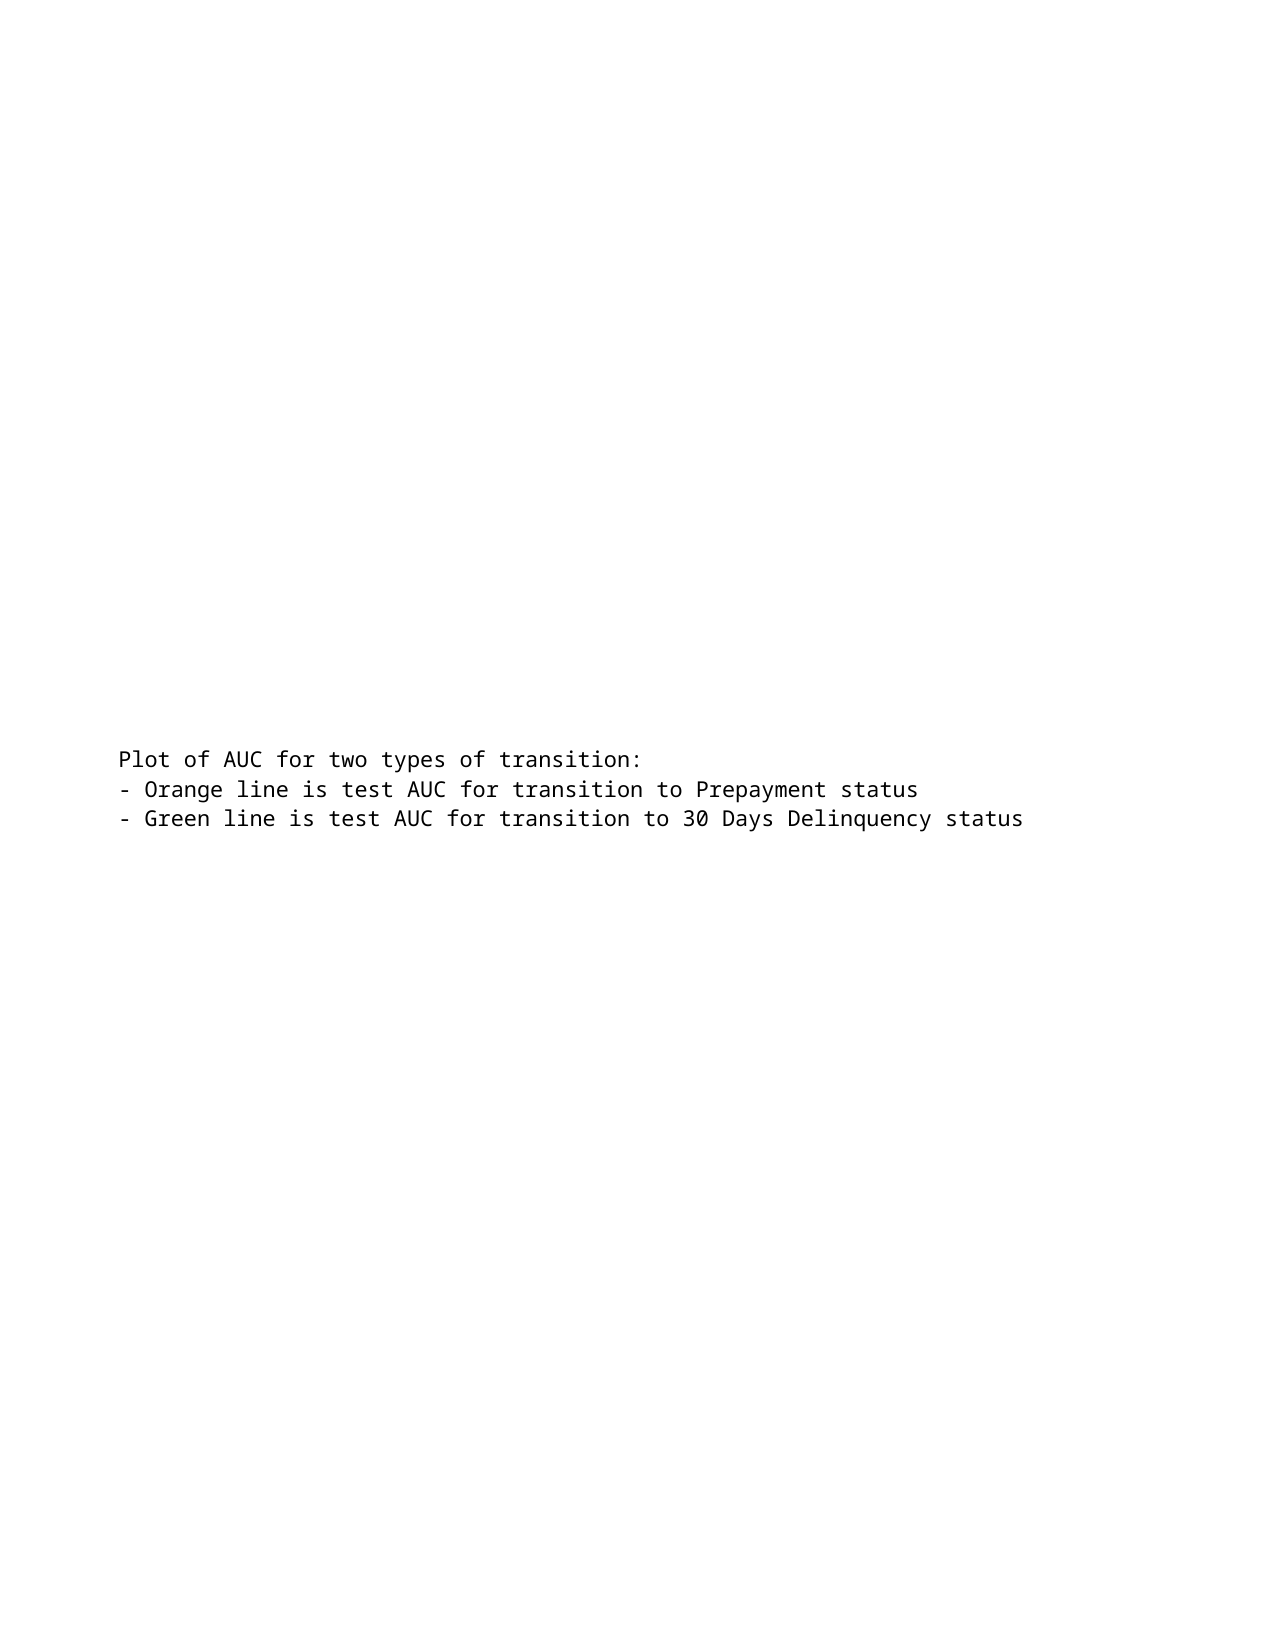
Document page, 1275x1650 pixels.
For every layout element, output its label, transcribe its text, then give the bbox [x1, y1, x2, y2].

text - Green line is test AUC for transition to 30 Days Delinquency status [118, 803, 1157, 833]
text Plot of AUC for two types of transition: [118, 744, 1157, 773]
text - Orange line is test AUC for transition to Prepayment status [118, 773, 1157, 803]
